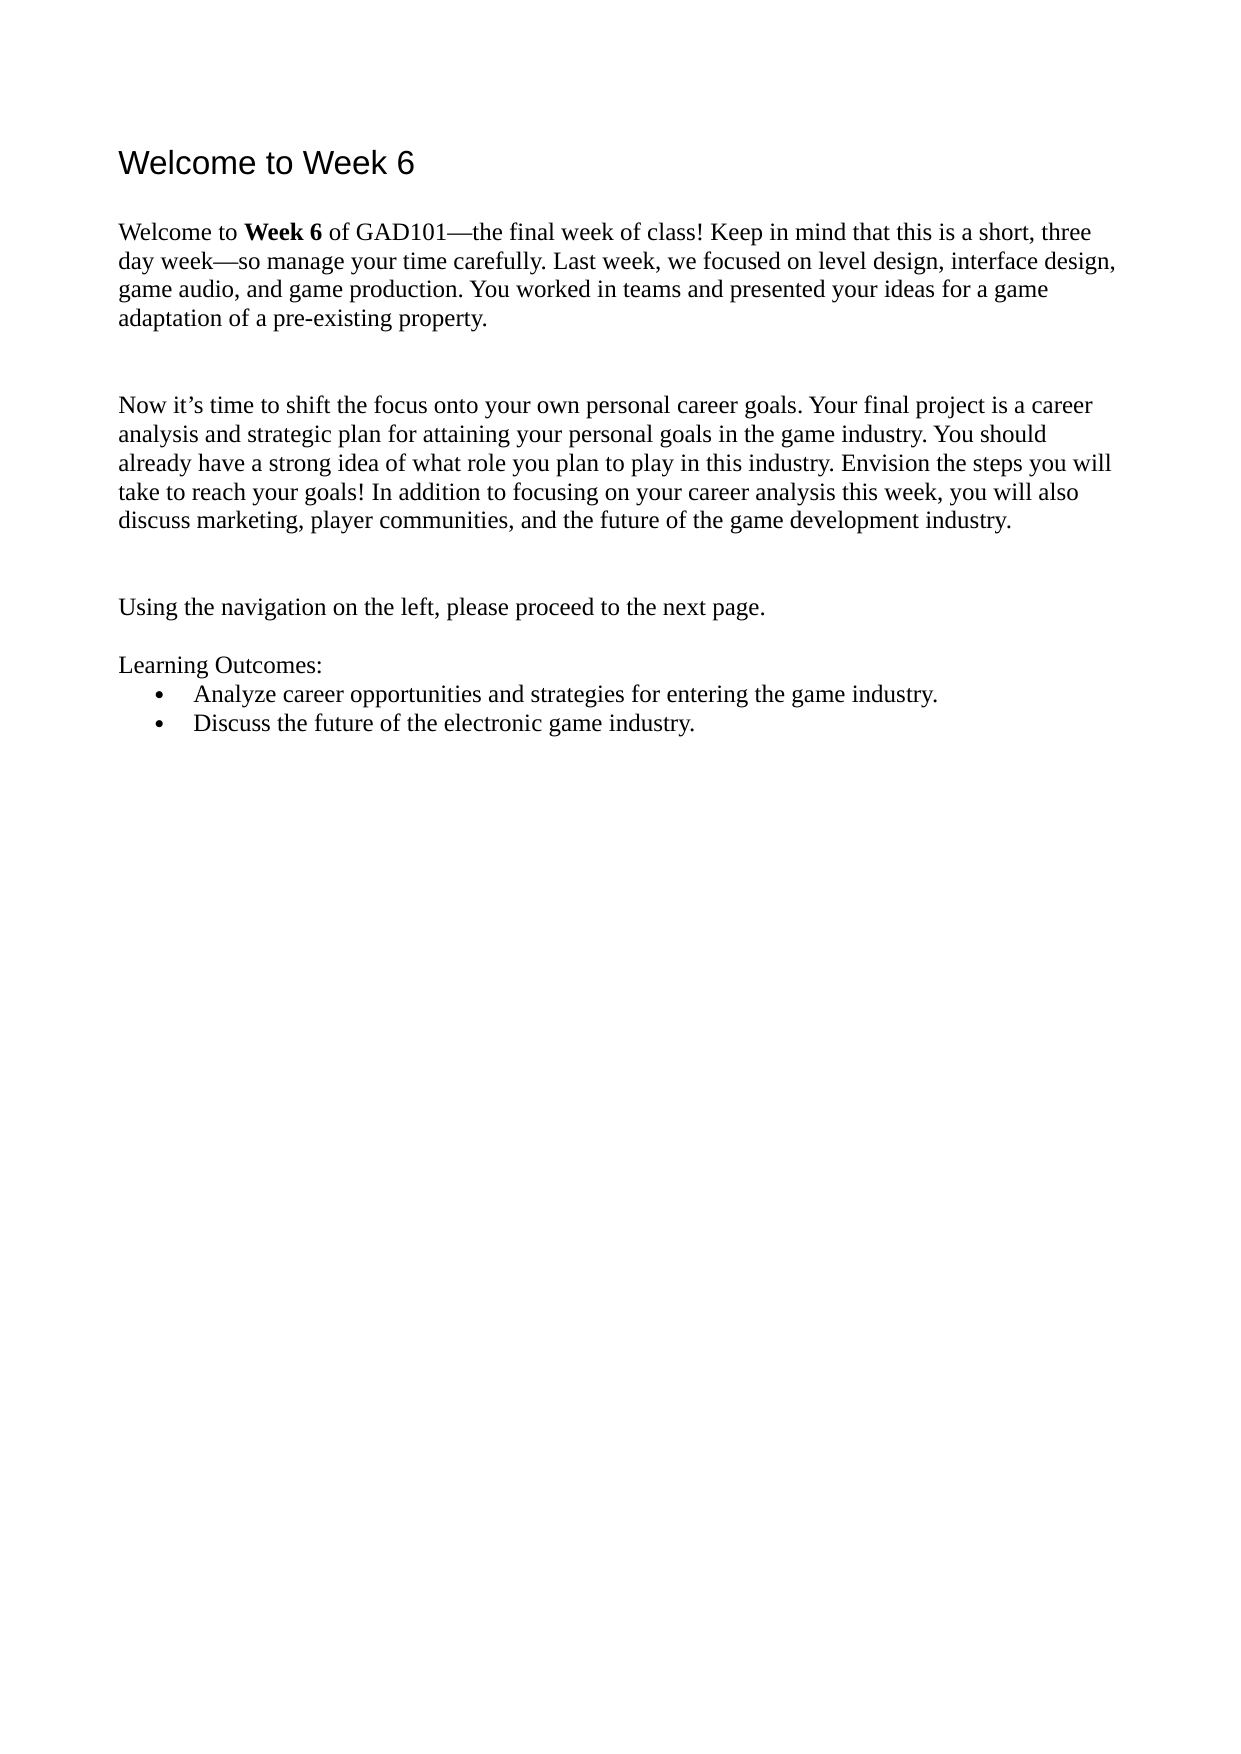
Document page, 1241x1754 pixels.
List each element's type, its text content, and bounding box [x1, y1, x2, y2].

text Welcome to Week 6 of GAD101—the final week of class! Keep in mind that this is a short, three day week—so manage your time carefully. Last week, we focused on level design, interface design, game audio, and game production. You worked in teams and presented your ideas for a game adaptation of a pre-existing property. [118, 217, 1122, 332]
text Using the navigation on the left, please proceed to the next page. [118, 592, 1122, 621]
text Now it’s time to shift the focus onto your own personal career goals. Your final project is a career analysis and strategic plan for attaining your personal goals in the game industry. You should already have a strong idea of what role you plan to play in this industry. Envision the steps you will take to reach your goals! In addition to focusing on your career analysis this week, you will also discuss marketing, player communities, and the future of the game development industry. [118, 390, 1122, 534]
list Analyze career opportunities and strategies for entering the game industry. [156, 679, 1122, 708]
text Learning Outcomes: [118, 650, 1122, 679]
subtitle Welcome to Week 6 [118, 143, 1122, 182]
list Discuss the future of the electronic game industry. [156, 708, 1122, 737]
